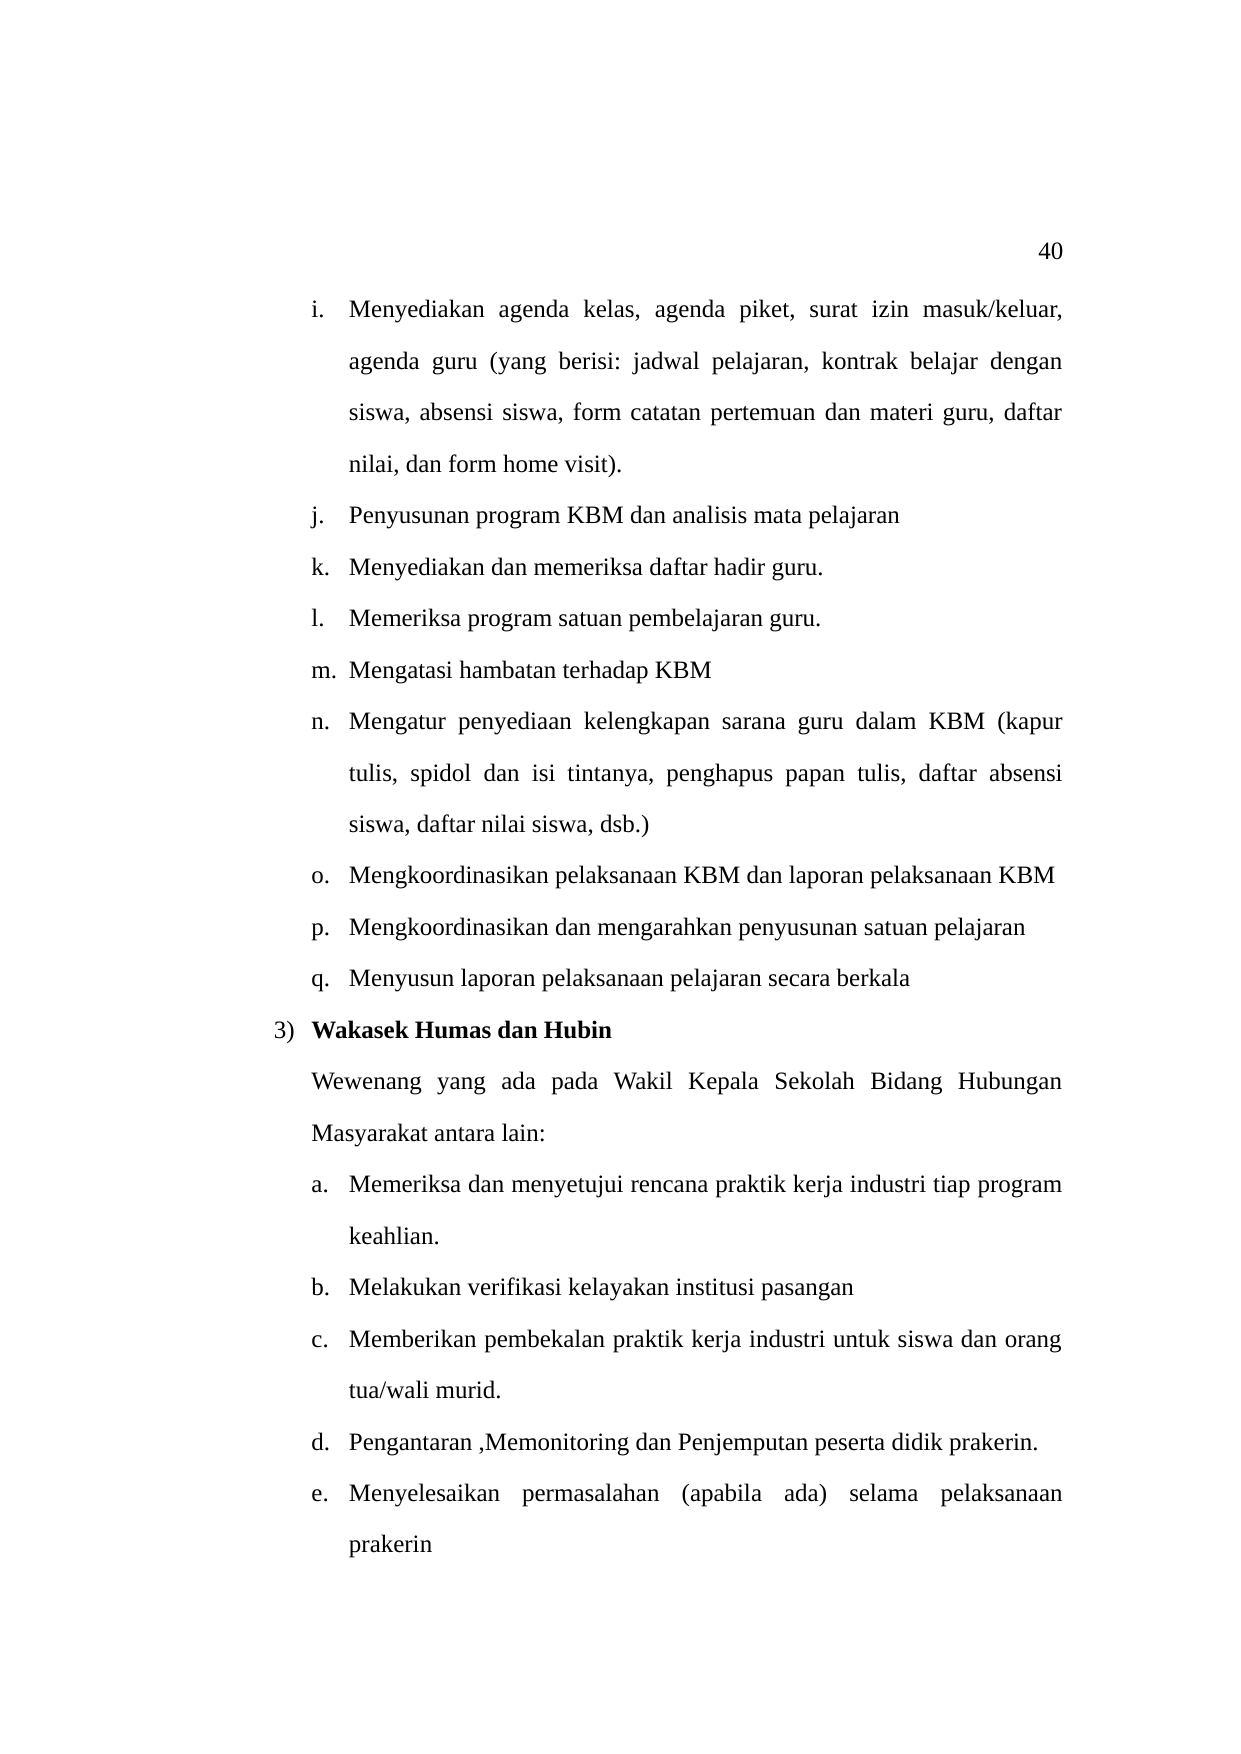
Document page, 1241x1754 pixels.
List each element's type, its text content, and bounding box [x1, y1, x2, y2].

list Penyusunan program KBM dan analisis mata pelajaran [311, 500, 1063, 529]
list Melakukan verifikasi kelayakan institusi pasangan [311, 1272, 1063, 1301]
list Mengatur penyediaan kelengkapan sarana guru dalam KBM (kapur tulis, spidol dan isi tintanya, penghapus papan tulis, daftar absensi siswa, daftar nilai siswa, dsb.) [311, 706, 1063, 838]
list Menyediakan dan memeriksa daftar hadir guru. [311, 552, 1063, 581]
list Memeriksa program satuan pembelajaran guru. [311, 603, 1063, 632]
list Menyelesaikan permasalahan (apabila ada) selama pelaksanaan prakerin [311, 1478, 1063, 1558]
list Menyediakan agenda kelas, agenda piket, surat izin masuk/keluar, agenda guru (yang berisi: jadwal pelajaran, kontrak belajar dengan siswa, absensi siswa, form catatan pertemuan dan materi guru, daftar nilai, dan form home visit). [311, 294, 1063, 478]
list Wakasek Humas dan Hubin [274, 1015, 1063, 1044]
list Mengatasi hambatan terhadap KBM [311, 655, 1063, 683]
list Wewenang yang ada pada Wakil Kepala Sekolah Bidang Hubungan Masyarakat antara lain: [274, 1066, 1063, 1147]
list Pengantaran ,Memonitoring dan Penjemputan peserta didik prakerin. [311, 1427, 1063, 1455]
list Memeriksa dan menyetujui rencana praktik kerja industri tiap program keahlian. [311, 1169, 1063, 1249]
list Mengkoordinasikan pelaksanaan KBM dan laporan pelaksanaan KBM [311, 861, 1063, 889]
list Mengkoordinasikan dan mengarahkan penyusunan satuan pelajaran [311, 912, 1063, 941]
list Menyusun laporan pelaksanaan pelajaran secara berkala [311, 963, 1063, 992]
list Memberikan pembekalan praktik kerja industri untuk siswa dan orang tua/wali murid. [311, 1324, 1063, 1404]
